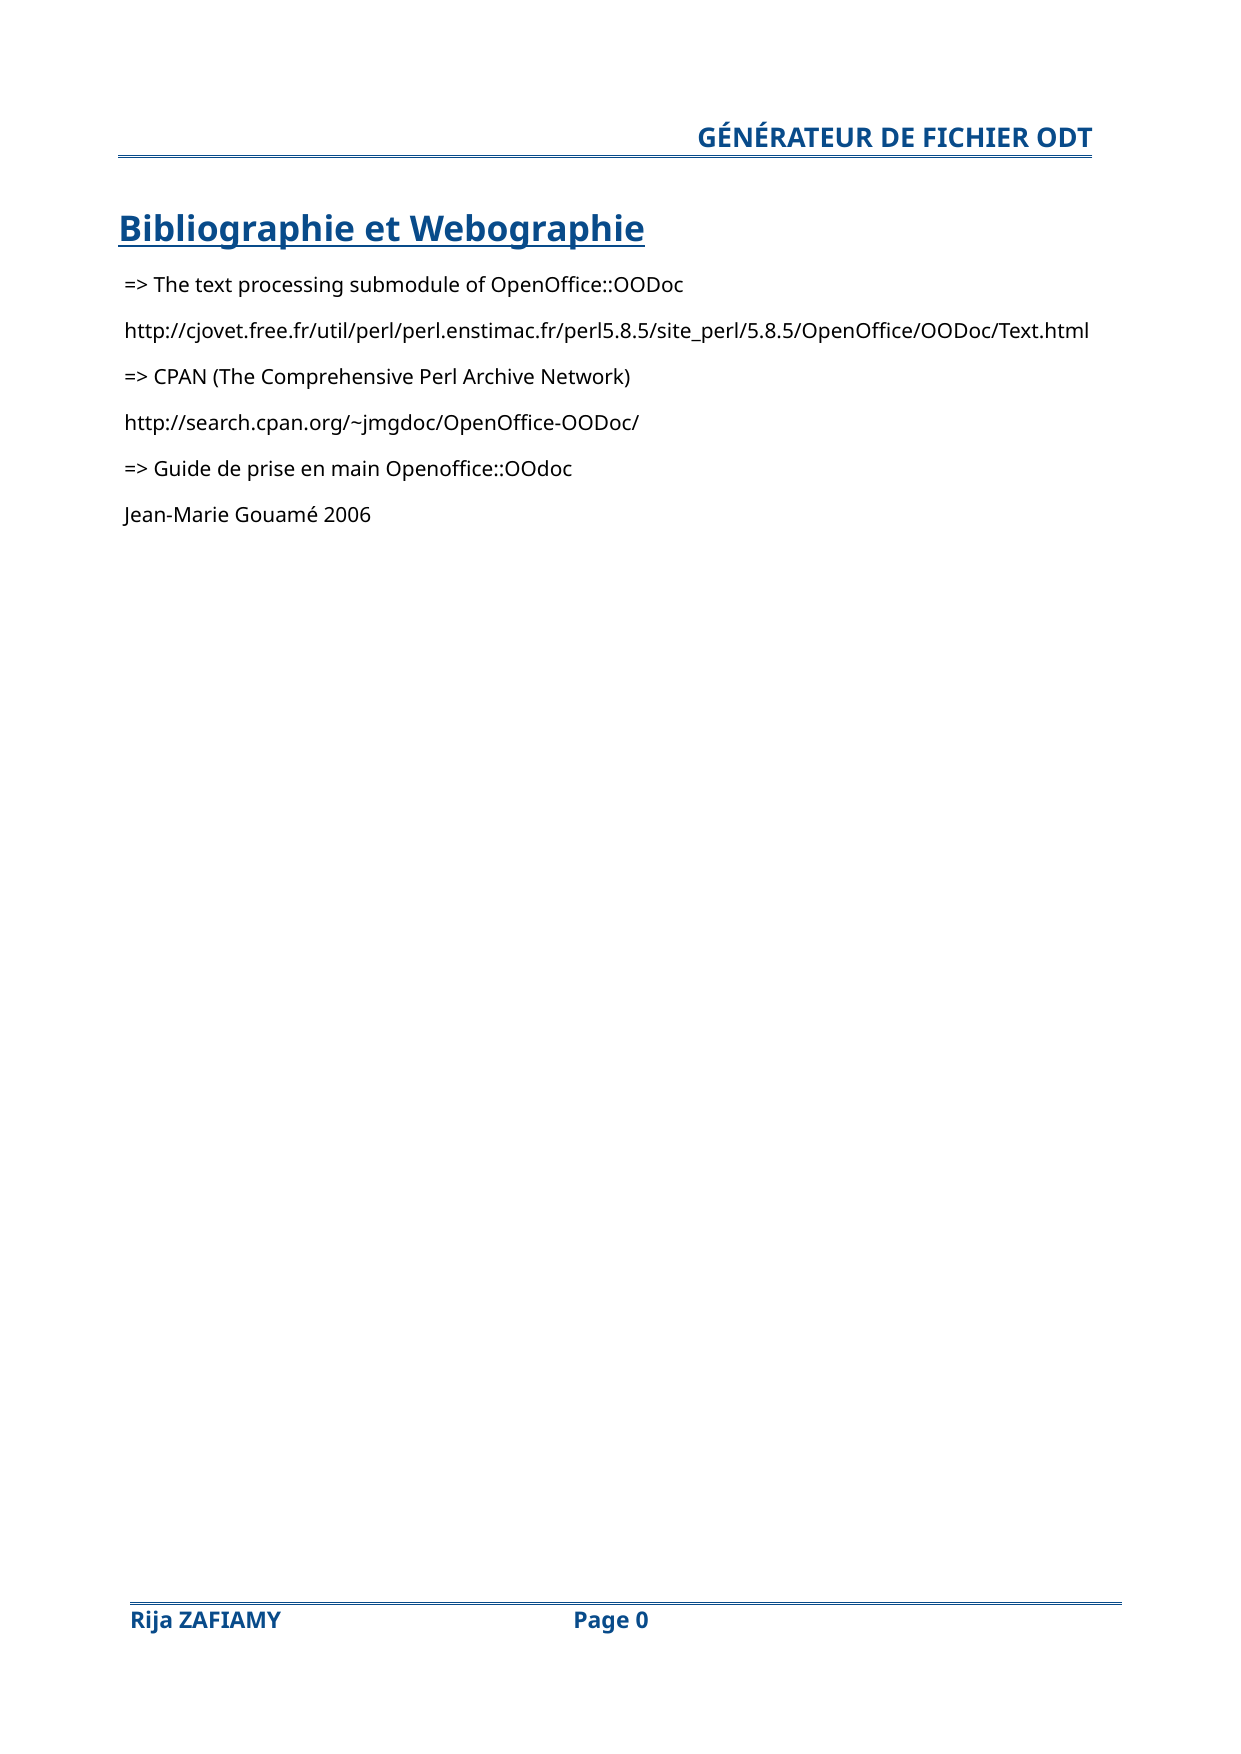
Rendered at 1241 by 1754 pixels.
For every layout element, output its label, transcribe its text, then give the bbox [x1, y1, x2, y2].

list => CPAN (The Comprehensive Perl Archive Network) [124, 362, 1122, 391]
list => The text processing submodule of OpenOffice::OODoc [124, 270, 1122, 298]
list http://search.cpan.org/~jmgdoc/OpenOffice-OODoc/ [124, 408, 1122, 437]
list Jean-Marie Gouamé 2006 [124, 501, 1122, 529]
text Bibliographie et Webographie [118, 204, 1122, 252]
list http://cjovet.free.fr/util/perl/perl.enstimac.fr/perl5.8.5/site_perl/5.8.5/OpenOffice/OODoc/Text.html [124, 316, 1122, 344]
list => Guide de prise en main Openoffice::OOdoc [124, 454, 1122, 483]
